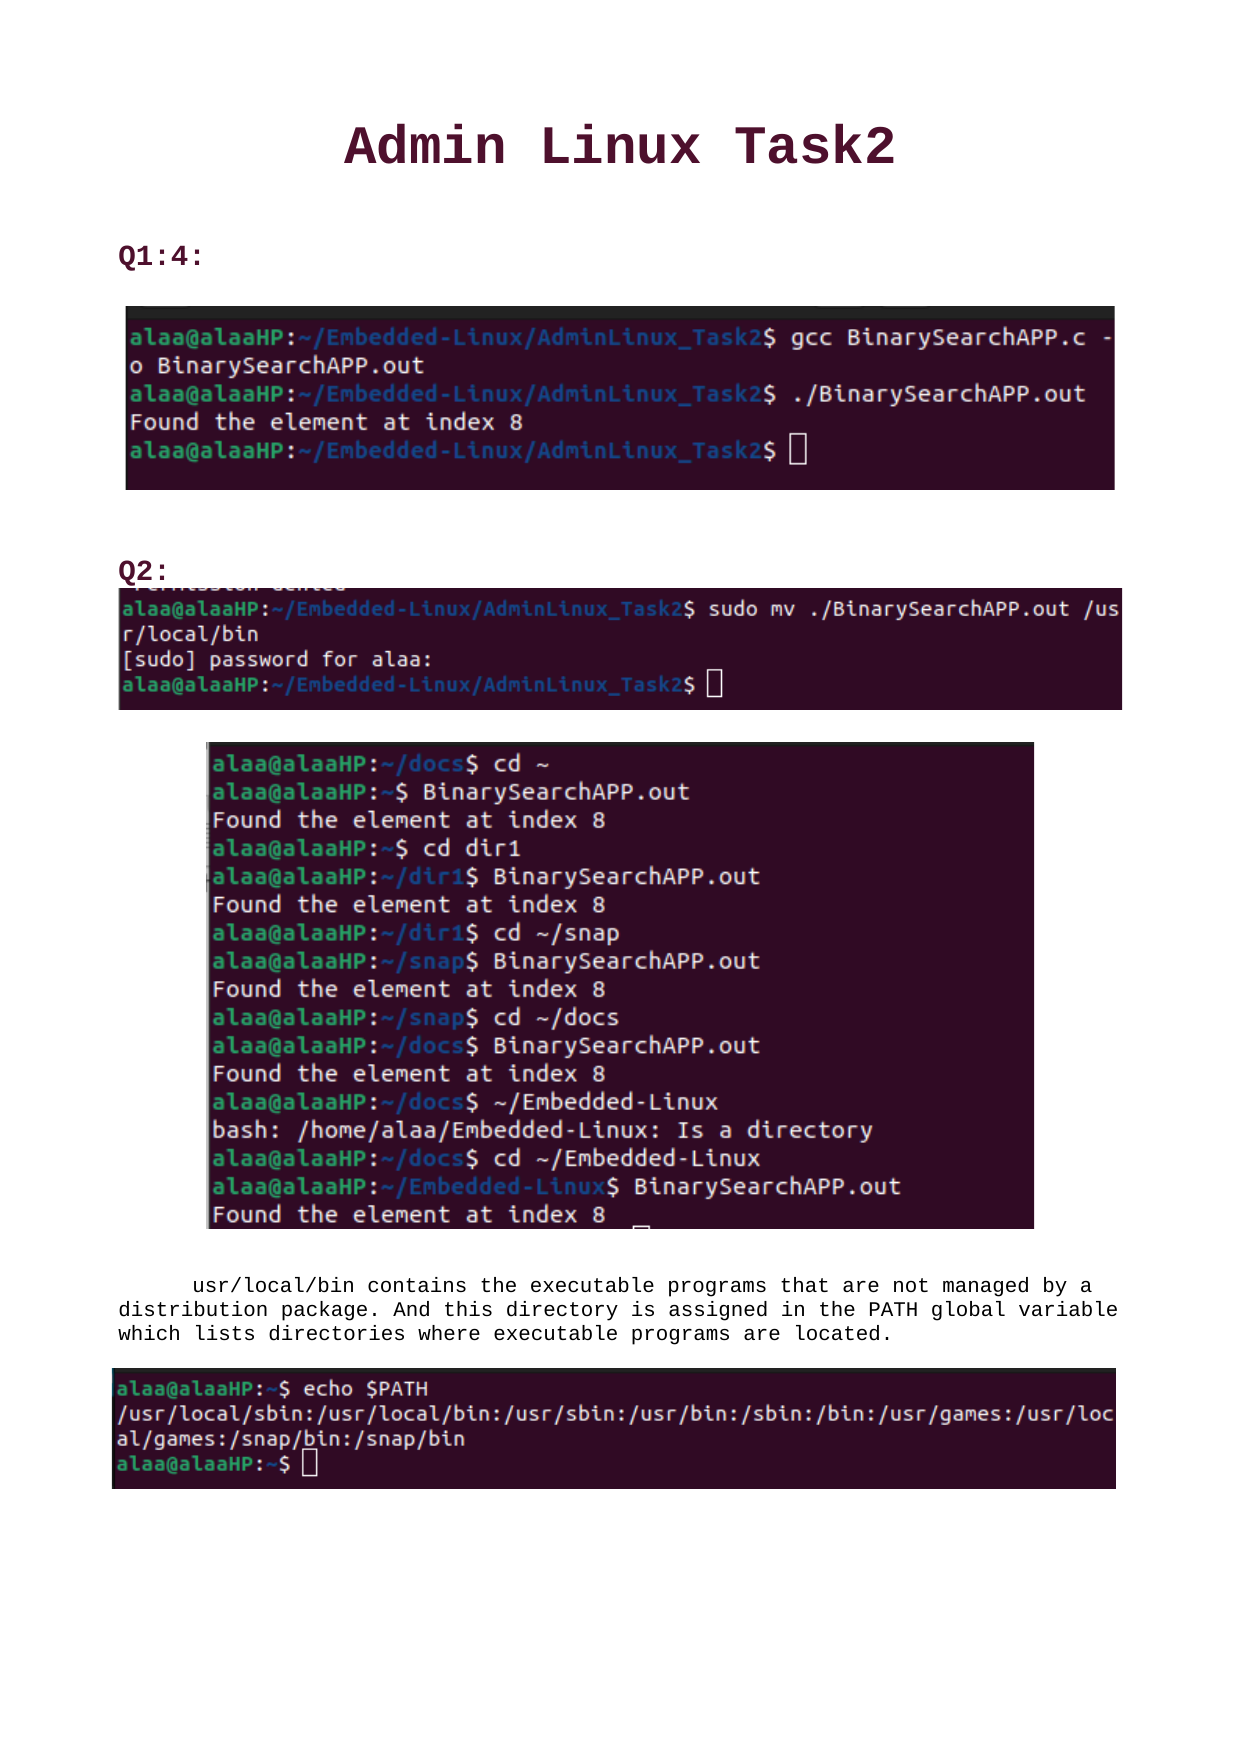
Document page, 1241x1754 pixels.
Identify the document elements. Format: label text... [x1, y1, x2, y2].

picture [118, 588, 1123, 710]
text Q1:4: [118, 241, 1122, 274]
picture [111, 1368, 1116, 1489]
picture [125, 306, 1115, 490]
picture [206, 742, 1035, 1229]
text usr/local/bin contains the executable programs that are not managed by a distribution package. And this directory is assigned in the PATH global variable which lists directories where executable programs are located. [118, 1275, 1122, 1346]
text Admin Linux Task2 [118, 118, 1122, 179]
text Q2: [118, 556, 1122, 588]
